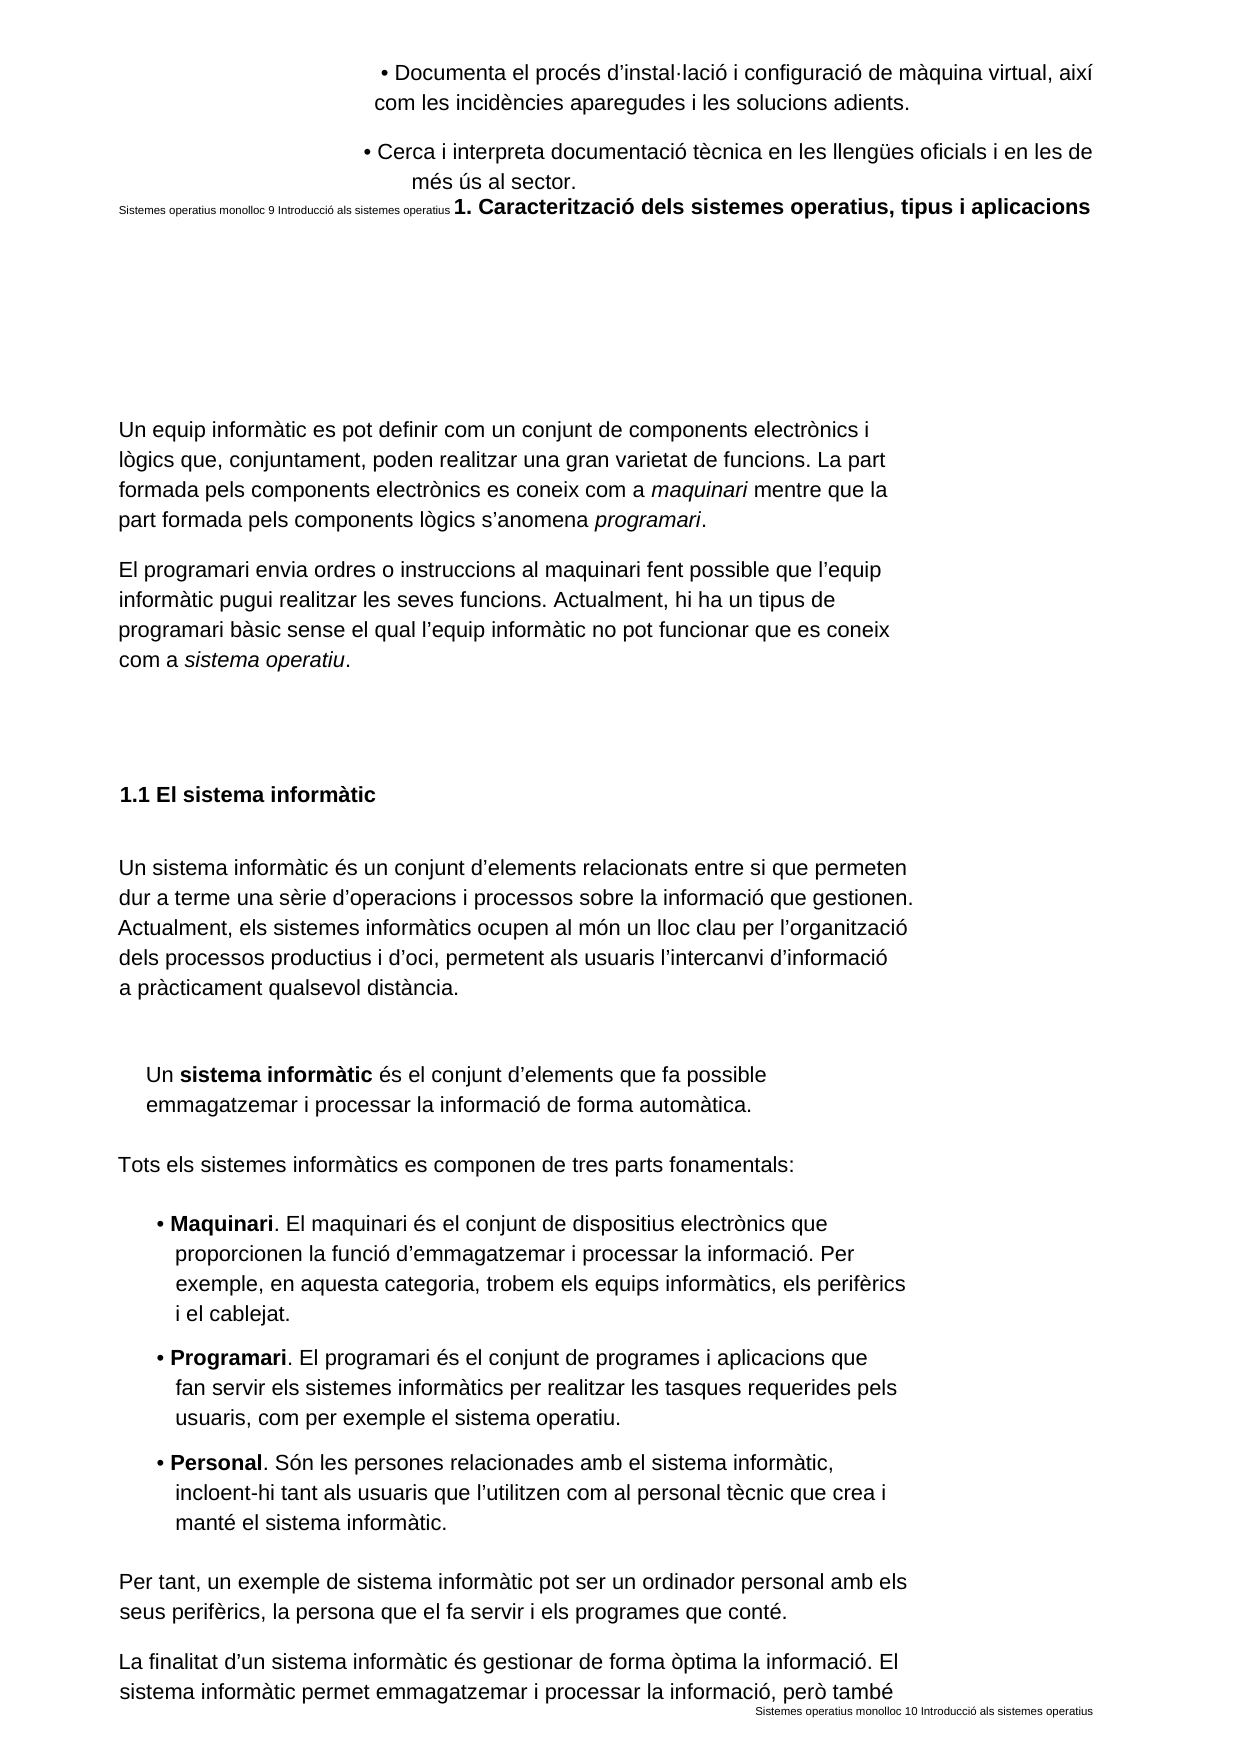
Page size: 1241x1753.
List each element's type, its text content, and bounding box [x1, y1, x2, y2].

text part formada pels components lògics s’anomena programari. [118, 507, 1122, 532]
text lògics que, conjuntament, poden realitzar una gran varietat de funcions. La part [118, 447, 1122, 472]
text • Programari. El programari és el conjunt de programes i aplicacions que [156, 1345, 1122, 1370]
text Tots els sistemes informàtics es componen de tres parts fonamentals: [118, 1151, 1122, 1177]
text i el cablejat. [175, 1300, 1122, 1326]
text Sistemes operatius monolloc 10 Introducció als sistemes operatius [0, 1704, 1093, 1717]
text • Personal. Són les persones relacionades amb el sistema informàtic, [156, 1449, 1122, 1475]
text manté el sistema informàtic. [175, 1509, 1122, 1535]
text Actualment, els sistemes informàtics ocupen al món un lloc clau per l’organització [118, 915, 1122, 940]
text Per tant, un exemple de sistema informàtic pot ser un ordinador personal amb els [118, 1568, 1122, 1594]
text més ús al sector. [411, 168, 1122, 194]
text La finalitat d’un sistema informàtic és gestionar de forma òptima la informació. El [118, 1649, 1122, 1674]
text informàtic pugui realitzar les seves funcions. Actualment, hi ha un tipus de [118, 587, 1122, 612]
text sistema informàtic permet emmagatzemar i processar la informació, però també [119, 1679, 1122, 1704]
text El programari envia ordres o instruccions al maquinari fent possible que l’equip [118, 557, 1122, 582]
text exemple, en aquesta categoria, trobem els equips informàtics, els perifèrics [175, 1270, 1122, 1296]
text Un sistema informàtic és un conjunt d’elements relacionats entre si que permeten [118, 855, 1122, 880]
text programari bàsic sense el qual l’equip informàtic no pot funcionar que es coneix [118, 617, 1122, 642]
text formada pels components electrònics es coneix com a maquinari mentre que la [118, 477, 1122, 502]
text seus perifèrics, la persona que el fa servir i els programes que conté. [119, 1598, 1122, 1624]
text Un sistema informàtic és el conjunt d’elements que fa possible [146, 1062, 1122, 1087]
text • Documenta el procés d’instal·lació i configuració de màquina virtual, així [0, 60, 1093, 85]
text Sistemes operatius monolloc 9 Introducció als sistemes operatius 1. Caracterització dels sistemes operatius, tipus i aplicacions [119, 194, 1123, 219]
text com a sistema operatiu. [119, 647, 1122, 672]
text • Maquinari. El maquinari és el conjunt de dispositius electrònics que [156, 1210, 1122, 1236]
text emmagatzemar i processar la informació de forma automàtica. [146, 1092, 1122, 1117]
text Un equip informàtic es pot definir com un conjunt de components electrònics i [118, 417, 1122, 442]
text dur a terme una sèrie d’operacions i processos sobre la informació que gestionen. [119, 885, 1122, 910]
text usuaris, com per exemple el sistema operatiu. [175, 1405, 1122, 1430]
text • Cerca i interpreta documentació tècnica en les llengües oficials i en les de [0, 138, 1093, 164]
text incloent-hi tant als usuaris que l’utilitzen com al personal tècnic que crea i [175, 1479, 1122, 1505]
text com les incidències aparegudes i les solucions adients. [0, 90, 910, 115]
text proporcionen la funció d’emmagatzemar i processar la informació. Per [175, 1240, 1122, 1266]
text a pràcticament qualsevol distància. [119, 975, 1122, 1000]
text dels processos productius i d’oci, permetent als usuaris l’intercanvi d’informació [119, 945, 1122, 970]
text fan servir els sistemes informàtics per realitzar les tasques requerides pels [175, 1375, 1122, 1400]
text 1.1 El sistema informàtic [119, 782, 1122, 807]
